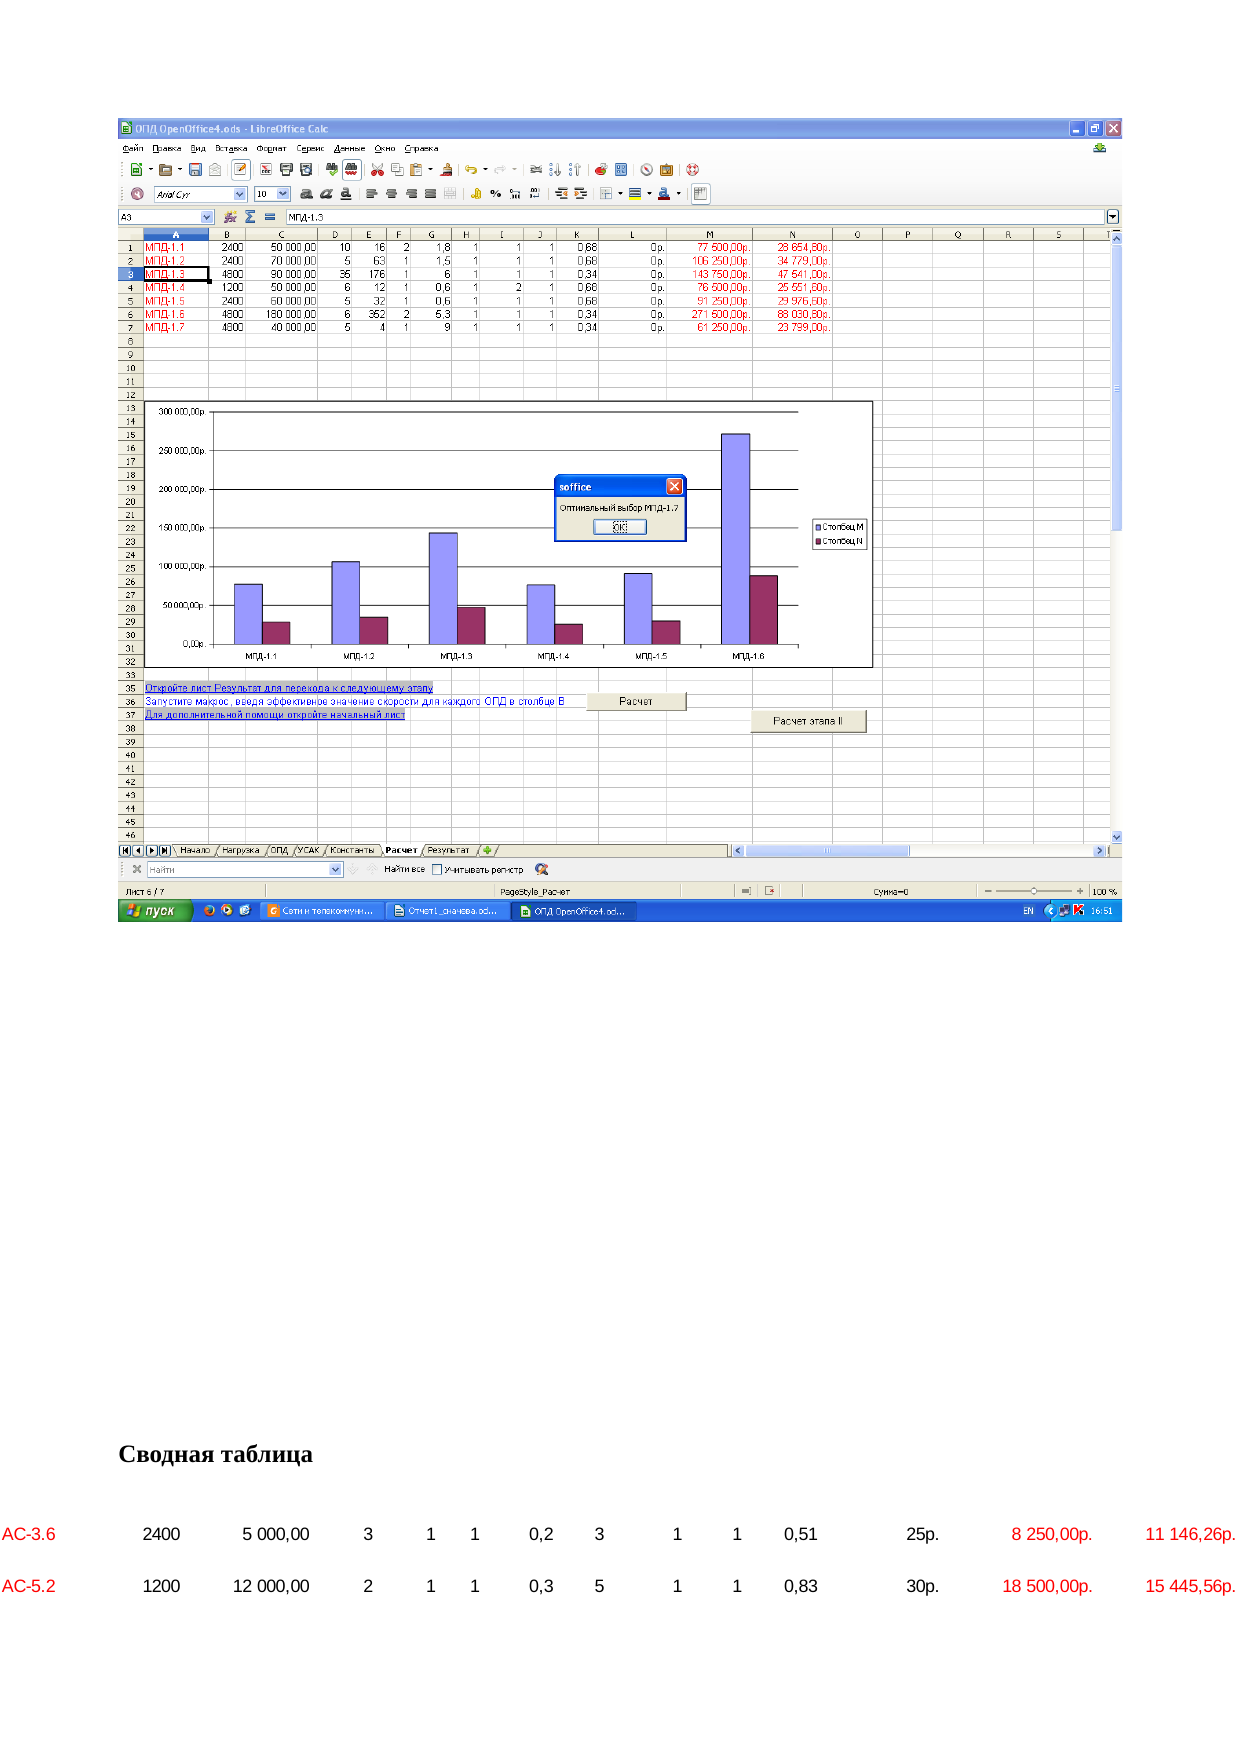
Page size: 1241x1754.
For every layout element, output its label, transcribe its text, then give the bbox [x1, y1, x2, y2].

text Сводная таблица [118, 1439, 1122, 1467]
picture [118, 118, 1123, 922]
